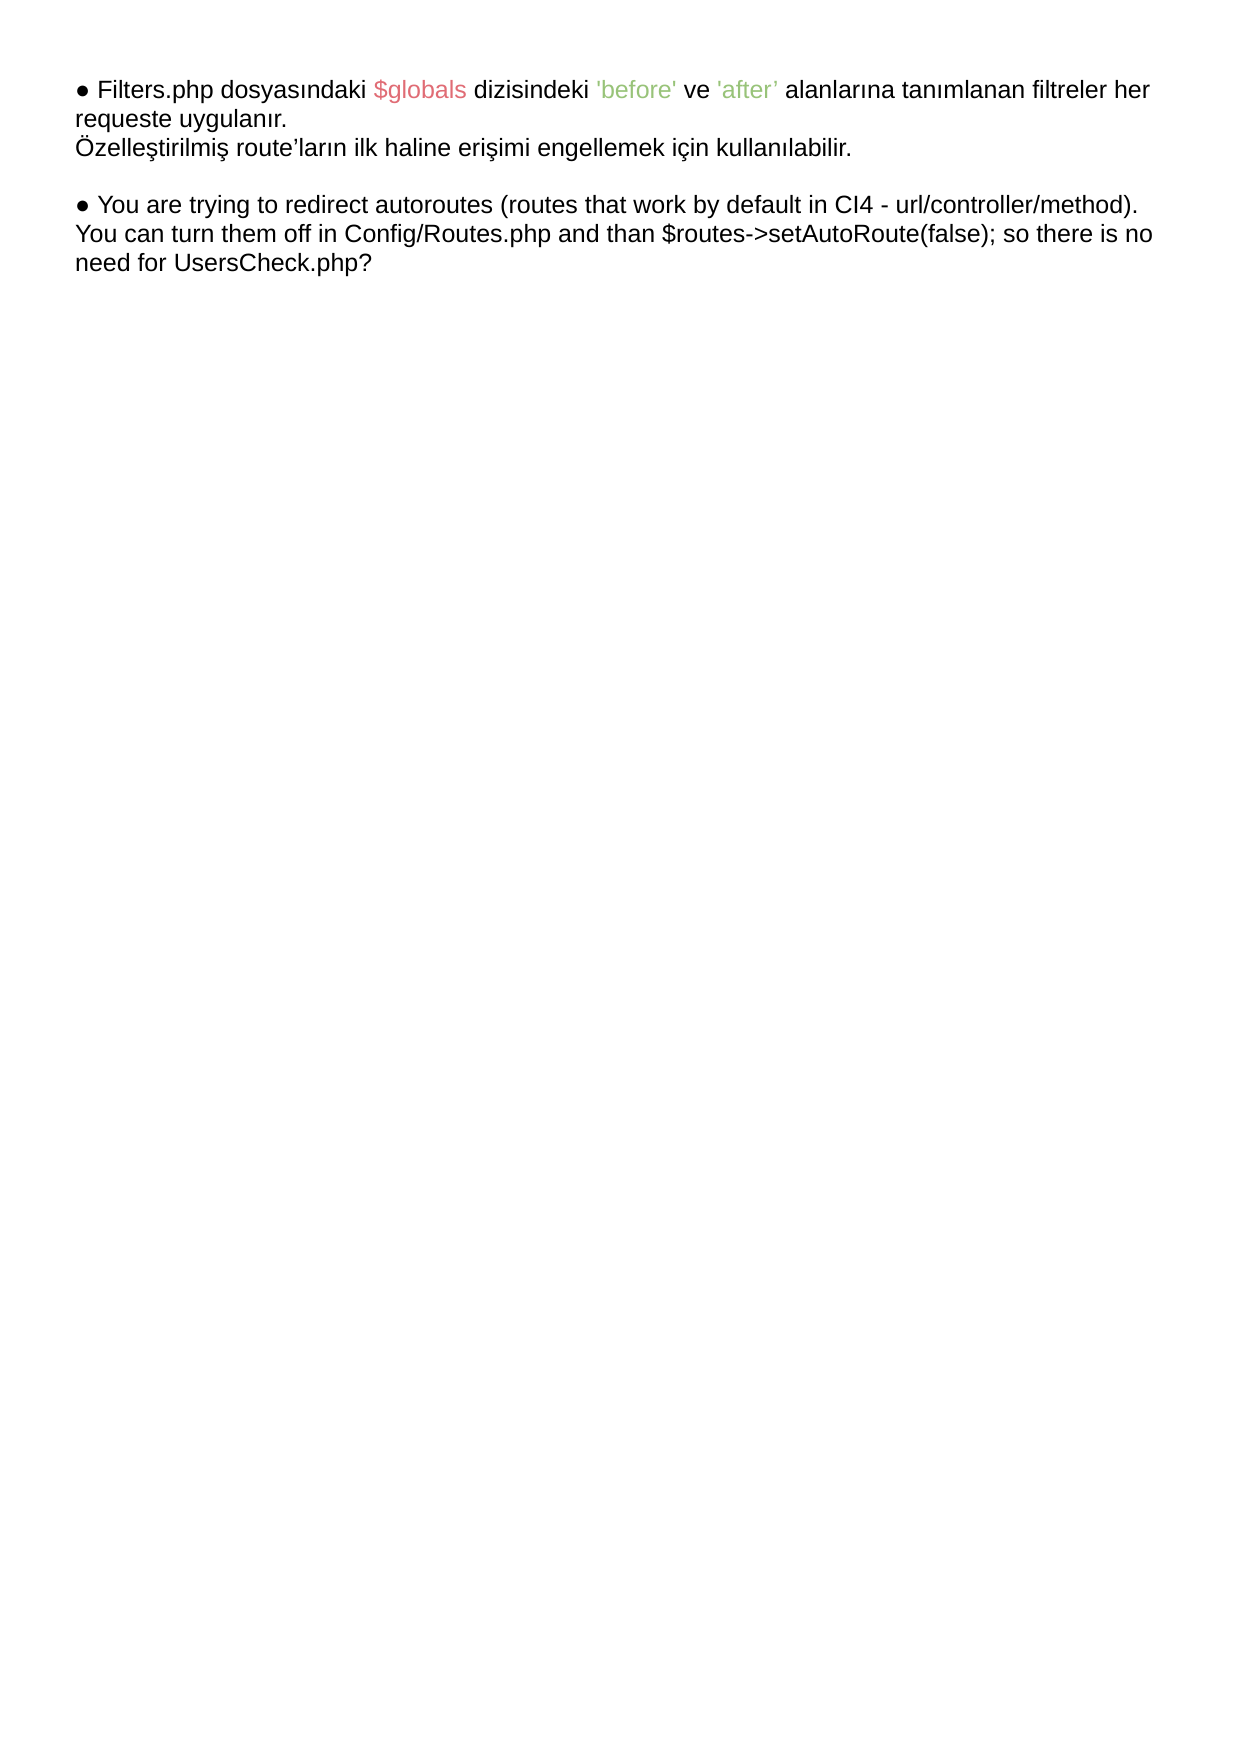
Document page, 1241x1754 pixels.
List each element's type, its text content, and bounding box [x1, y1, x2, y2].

text ● Filters.php dosyasındaki $globals dizisindeki 'before' ve 'after’ alanlarına tanımlanan filtreler her requeste uygulanır. [75, 75, 1165, 132]
text Özelleştirilmiş route’ların ilk haline erişimi engellemek için kullanılabilir. [75, 132, 1165, 161]
text ● You are trying to redirect autoroutes (routes that work by default in CI4 - url/controller/method). You can turn them off in Config/Routes.php and than $routes->setAutoRoute(false); so there is no need for UsersCheck.php? [75, 190, 1165, 276]
